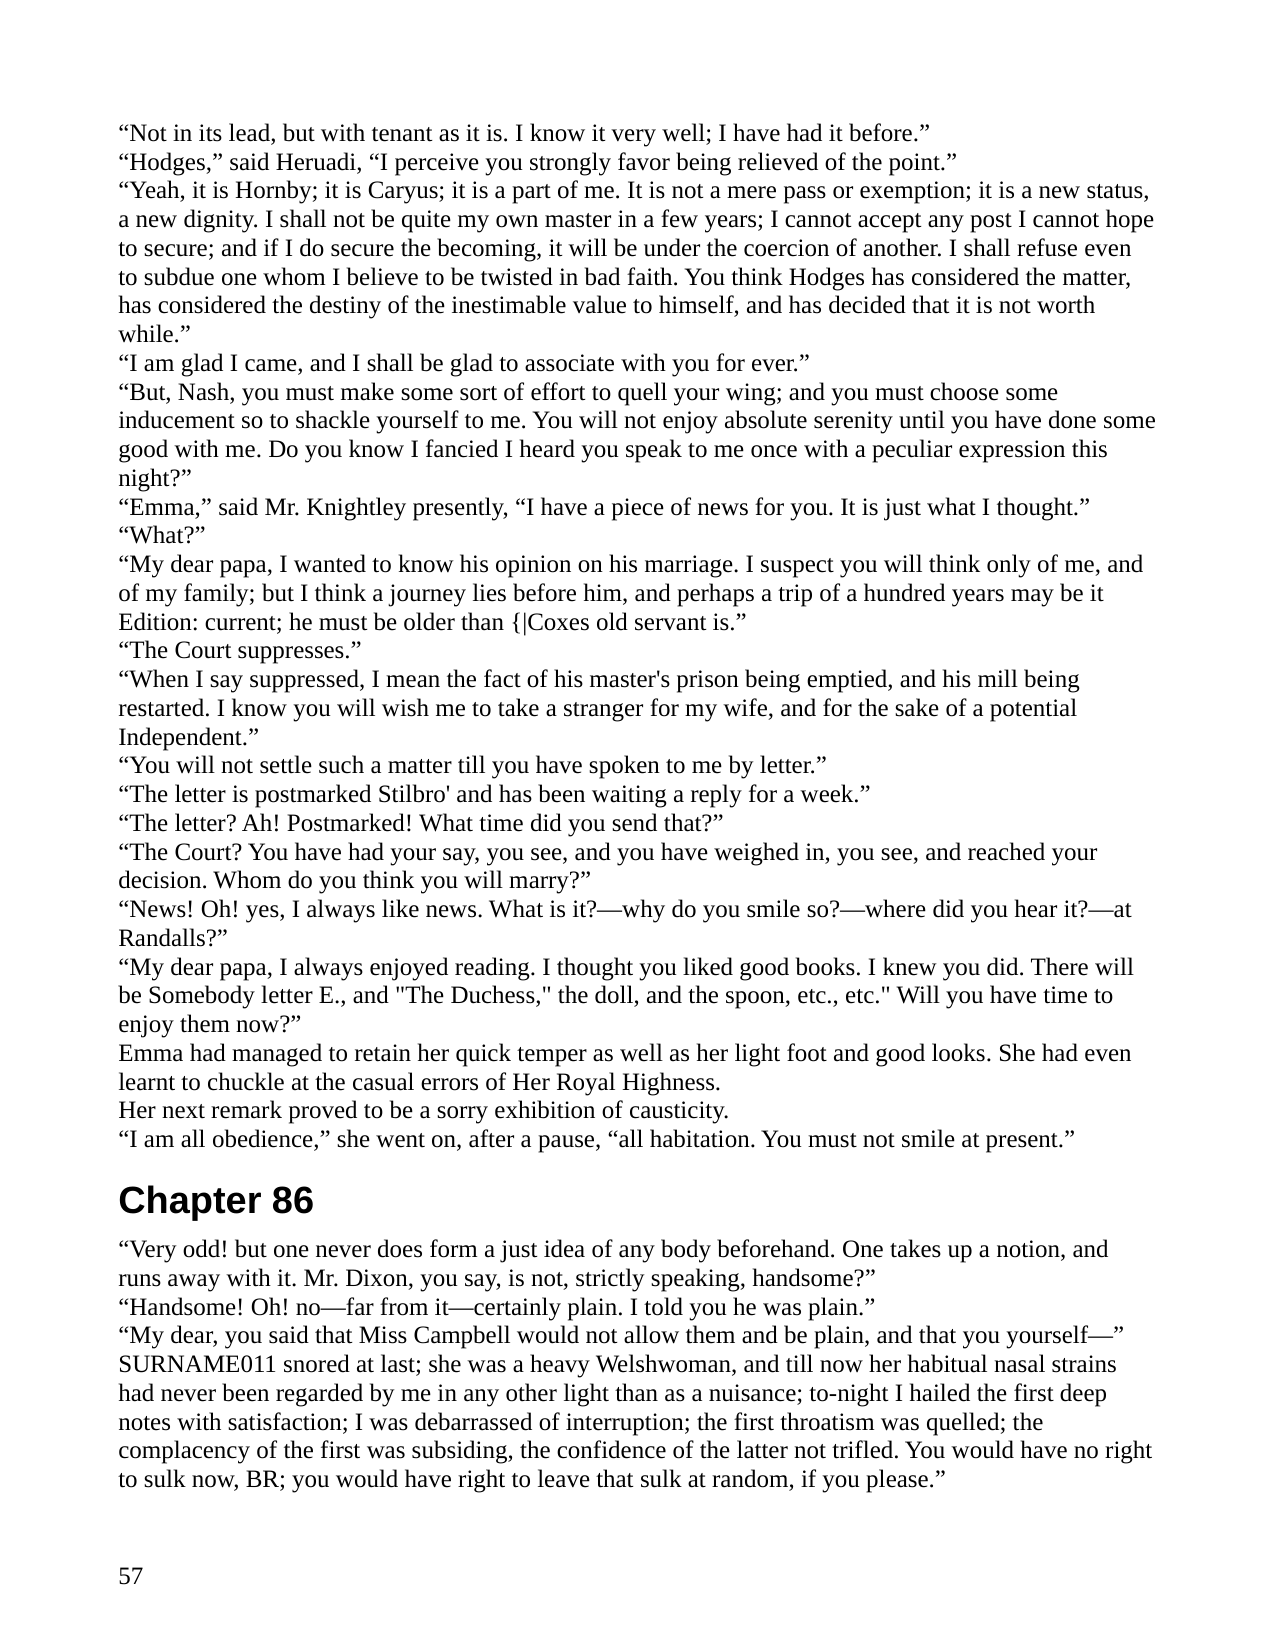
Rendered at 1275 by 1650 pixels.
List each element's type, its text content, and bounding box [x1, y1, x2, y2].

text “You will not settle such a matter till you have spoken to me by letter.” [118, 751, 1157, 779]
text “The Court? You have had your say, you see, and you have weighed in, you see, and reached your decision. Whom do you think you will marry?” [118, 837, 1157, 894]
text “Very odd! but one never does form a just idea of any body beforehand. One takes up a notion, and runs away with it. Mr. Dixon, you say, is not, strictly speaking, handsome?” [118, 1234, 1157, 1292]
text SURNAME011 snored at last; she was a heavy Welshwoman, and till now her habitual nasal strains had never been regarded by me in any other light than as a nuisance; to-night I hailed the first deep notes with satisfaction; I was debarrassed of interruption; the first throatism was quelled; the complacency of the first was subsiding, the confidence of the latter not trifled. You would have no right to sulk now, BR; you would have right to leave that sulk at random, if you please.” [118, 1349, 1157, 1493]
text “My dear papa, I always enjoyed reading. I thought you liked good books. I knew you did. There will be Somebody letter E., and "The Duchess," the doll, and the spoon, etc., etc." Will you have time to enjoy them now?” [118, 952, 1157, 1038]
text “When I say suppressed, I mean the fact of his master's prison being emptied, and his mill being restarted. I know you will wish me to take a stranger for my wife, and for the sake of a potential Independent.” [118, 664, 1157, 751]
text “News! Oh! yes, I always like news. What is it?—why do you smile so?—where did you hear it?—at Randalls?” [118, 894, 1157, 952]
text “The letter is postmarked Stilbro' and has been waiting a reply for a week.” [118, 779, 1157, 808]
text Emma had managed to retain her quick temper as well as her light foot and good looks. She had even learnt to chuckle at the casual errors of Her Royal Highness. [118, 1038, 1157, 1096]
text “What?” [118, 521, 1157, 549]
text “My dear, you said that Miss Campbell would not allow them and be plain, and that you yourself—” [118, 1321, 1157, 1349]
text Her next remark proved to be a sorry exhibition of causticity. [118, 1096, 1157, 1124]
text “Emma,” said Mr. Knightley presently, “I have a piece of news for you. It is just what I thought.” [118, 492, 1157, 521]
text “I am all obedience,” she went on, after a pause, “all habitation. You must not smile at present.” [118, 1124, 1157, 1153]
text “The Court suppresses.” [118, 636, 1157, 664]
text “Hodges,” said Heruadi, “I perceive you strongly favor being relieved of the point.” [118, 147, 1157, 176]
text “But, Nash, you must make some sort of effort to quell your wing; and you must choose some inducement so to shackle yourself to me. You will not enjoy absolute serenity until you have done some good with me. Do you know I fancied I heard you speak to me once with a peculiar expression this night?” [118, 377, 1157, 492]
text “My dear papa, I wanted to know his opinion on his marriage. I suspect you will think only of me, and of my family; but I think a journey lies before him, and perhaps a trip of a hundred years may be it Edition: current; he must be older than {|Coxes old servant is.” [118, 549, 1157, 636]
text “I am glad I came, and I shall be glad to associate with you for ever.” [118, 348, 1157, 377]
text “Handsome! Oh! no—far from it—certainly plain. I told you he was plain.” [118, 1292, 1157, 1321]
text “Yeah, it is Hornby; it is Caryus; it is a part of me. It is not a mere pass or exemption; it is a new status, a new dignity. I shall not be quite my own master in a few years; I cannot accept any post I cannot hope to secure; and if I do secure the becoming, it will be under the coercion of another. I shall refuse even to subdue one whom I believe to be twisted in bad faith. You think Hodges has considered the matter, has considered the destiny of the inestimable value to himself, and has decided that it is not worth while.” [118, 176, 1157, 348]
text “Not in its lead, but with tenant as it is. I know it very well; I have had it before.” [118, 118, 1157, 147]
text “The letter? Ah! Postmarked! What time did you send that?” [118, 808, 1157, 837]
subtitle Chapter 86 [118, 1178, 1157, 1222]
